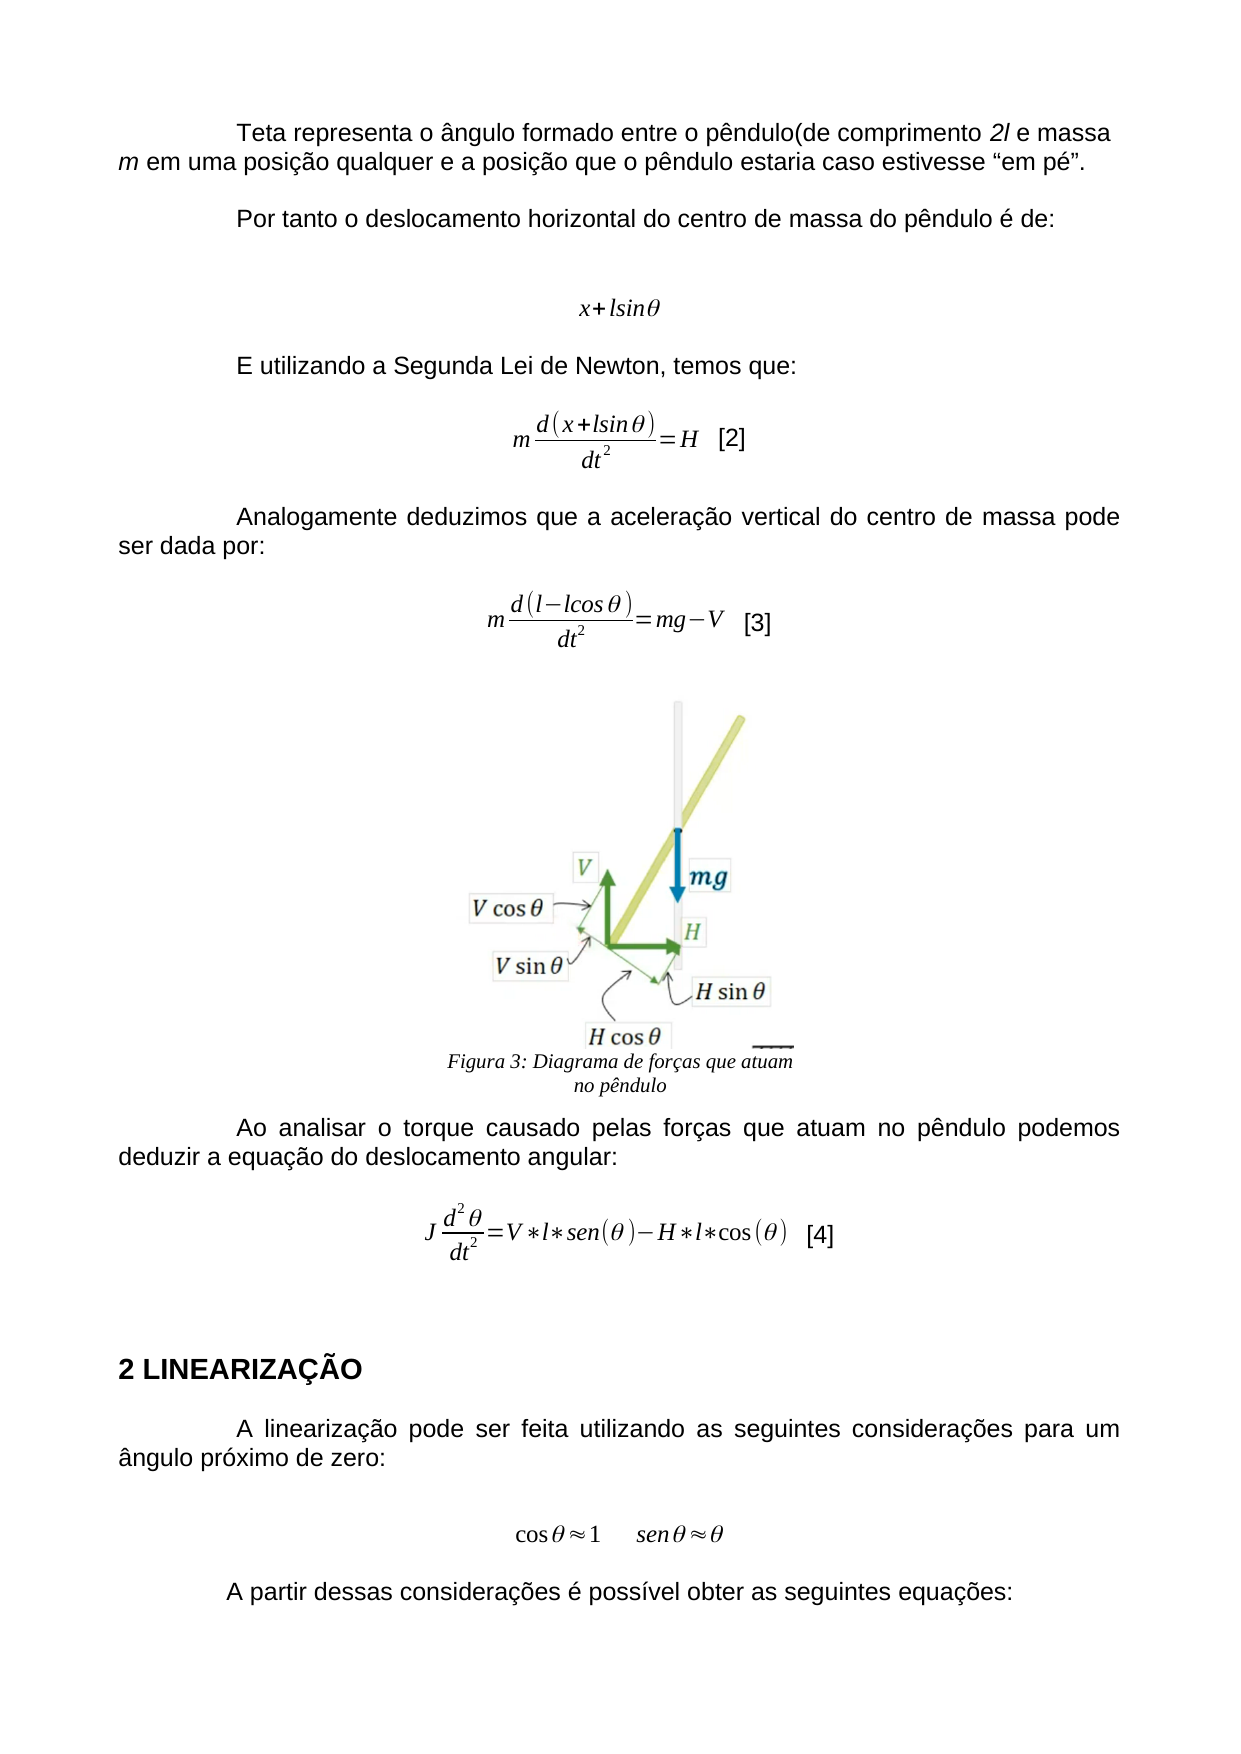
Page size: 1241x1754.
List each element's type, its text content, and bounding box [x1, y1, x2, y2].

text [3] [118, 588, 1122, 653]
text [4] [118, 1199, 1122, 1266]
text Analogamente deduzimos que a aceleração vertical do centro de massa pode ser dada por: [118, 502, 1122, 560]
text Por tanto o deslocamento horizontal do centro de massa do pêndulo é de: [118, 204, 1122, 233]
text A partir dessas considerações é possível obter as seguintes equações: [118, 1577, 1122, 1606]
text Figura 3: Diagrama de forças que atuam no pêndulo [446, 1049, 794, 1097]
text 2 LINEARIZAÇÃO [118, 1352, 1122, 1385]
text A linearização pode ser feita utilizando as seguintes considerações para um ângulo próximo de zero: [118, 1414, 1122, 1472]
text Teta representa o ângulo formado entre o pêndulo(de comprimento 2l e massa m em uma posição qualquer e a posição que o pêndulo estaria caso estivesse “em pé”. [118, 118, 1122, 176]
text [2] [118, 409, 1122, 473]
text E utilizando a Segunda Lei de Newton, temos que: [118, 351, 1122, 380]
picture [446, 693, 794, 1049]
text Ao analisar o torque causado pelas forças que atuam no pêndulo podemos deduzir a equação do deslocamento angular: [118, 1113, 1122, 1171]
